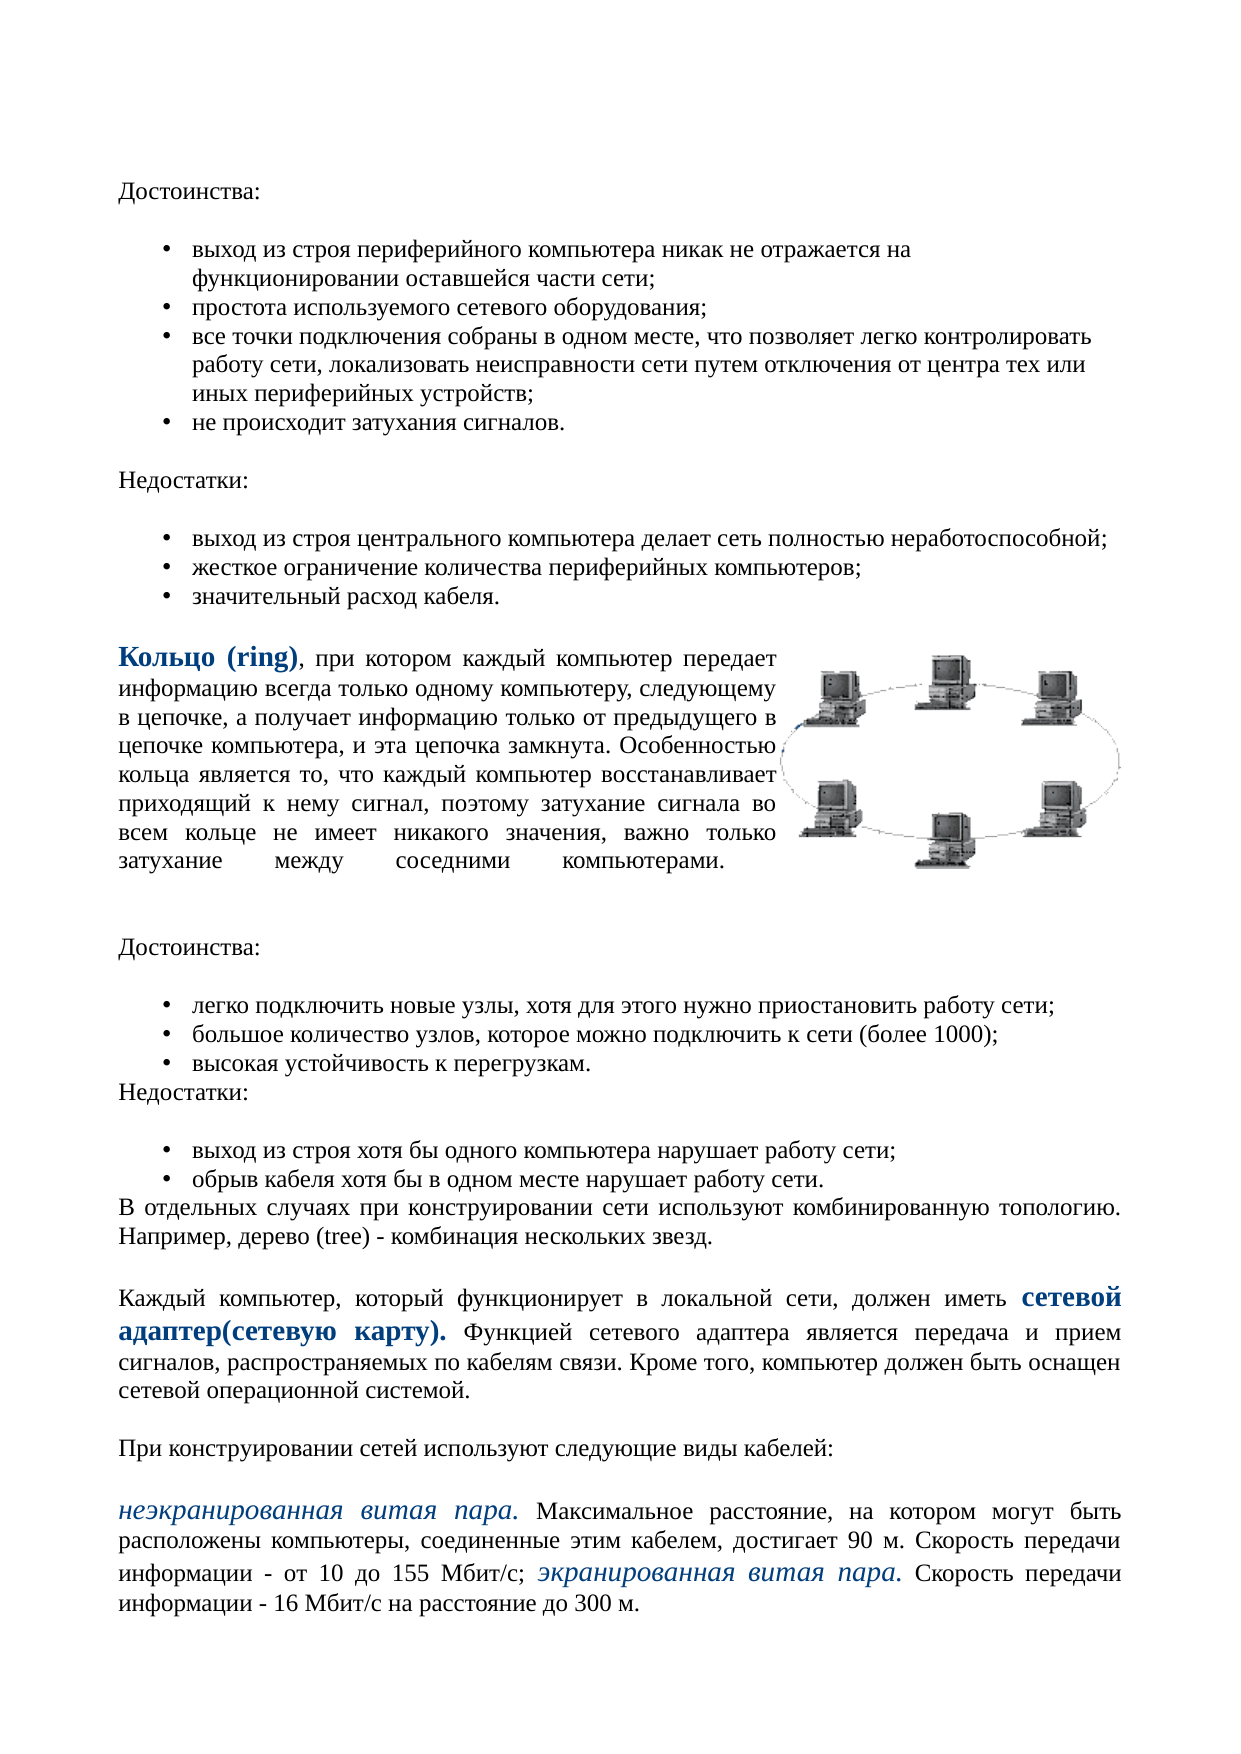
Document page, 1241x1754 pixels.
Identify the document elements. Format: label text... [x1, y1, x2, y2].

list не происходит затухания сигналов. [162, 407, 1122, 436]
text В отдельных случаях при конструировании сети используют комбинированную топологию. Например, дерево (tree) - комбинация нескольких звезд. [118, 1192, 1122, 1250]
list высокая устойчивость к перегрузкам. [162, 1048, 1122, 1077]
text Достоинства: [118, 932, 1122, 961]
text Каждый компьютер, который функционирует в локальной сети, должен иметь сетевой адаптер(сетевую карту). Функцией сетевого адаптера является передача и прием сигналов, распространяемых по кабелям связи. Кроме того, компьютер должен быть оснащен сетевой операционной системой. [118, 1279, 1122, 1404]
list простота используемого сетевого оборудования; [162, 292, 1122, 321]
picture [777, 655, 1123, 869]
list выход из строя периферийного компьютера никак не отражается на функционировании оставшейся части сети; [162, 234, 1122, 292]
text Кольцо (ring), при котором каждый компьютер передает информацию всегда только одному компьютеру, следующему в цепочке, а получает информацию только от предыдущего в цепочке компьютера, и эта цепочка замкнута. Особенностью кольца является то, что каждый компьютер восстанавливает приходящий к нему сигнал, поэтому затухание сигнала во всем кольце не имеет никакого значения, важно только затухание между соседними компьютерами. [118, 639, 1122, 903]
text неэкранированная витая пара. Максимальное расстояние, на котором могут быть расположены компьютеры, соединенные этим кабелем, достигает 90 м. Скорость передачи информации - от 10 до 155 Мбит/с; экранированная витая пара. Скорость передачи информации - 16 Мбит/с на расстояние до 300 м. [118, 1492, 1122, 1616]
list большое количество узлов, которое можно подключить к сети (более 1000); [162, 1019, 1122, 1048]
text Достоинства: [118, 176, 1122, 205]
text [118, 118, 1122, 147]
list выход из строя хотя бы одного компьютера нарушает работу сети; [162, 1135, 1122, 1164]
list легко подключить новые узлы, хотя для этого нужно приостановить работу сети; [162, 991, 1122, 1019]
list все точки подключения собраны в одном месте, что позволяет легко контролировать работу сети, локализовать неисправности сети путем отключения от центра тех или иных периферийных устройств; [162, 321, 1122, 407]
text Недостатки: [118, 1077, 1122, 1106]
text При конструировании сетей используют следующие виды кабелей: [118, 1433, 1122, 1462]
text Недостатки: [118, 465, 1122, 494]
list обрыв кабеля хотя бы в одном месте нарушает работу сети. [162, 1164, 1122, 1192]
list выход из строя центрального компьютера делает сеть полностью неработоспособной; [162, 523, 1122, 552]
list значительный расход кабеля. [162, 581, 1122, 610]
list жесткое ограничение количества периферийных компьютеров; [162, 552, 1122, 581]
